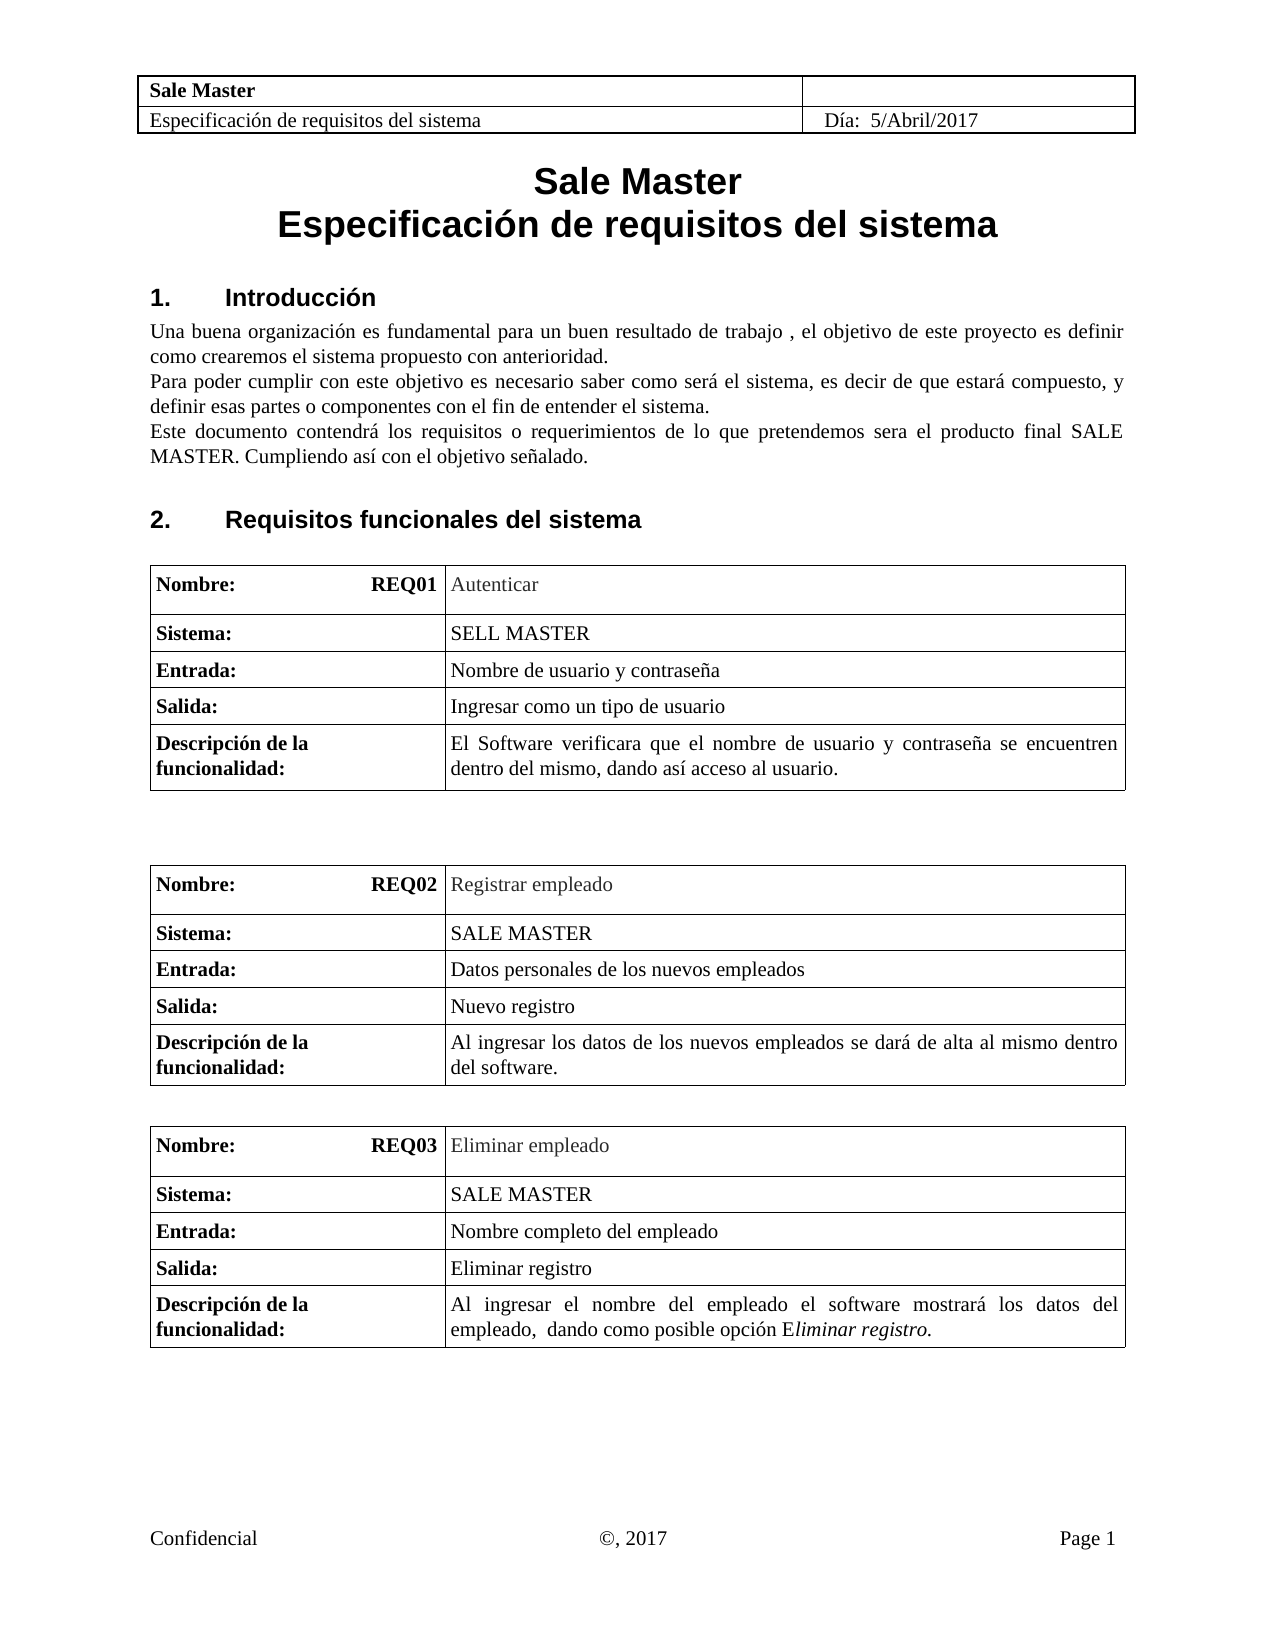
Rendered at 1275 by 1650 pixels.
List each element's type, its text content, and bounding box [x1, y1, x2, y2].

table_cell Descripción de la funcionalidad: [151, 1286, 445, 1347]
table_header Eliminar empleado [446, 1127, 1125, 1176]
table_cell Datos personales de los nuevos empleados [446, 951, 1125, 987]
table_header Nombre: REQ03 [151, 1127, 445, 1176]
table_header Nombre: REQ01 [151, 566, 445, 614]
subtitle Especificación de requisitos del sistema [150, 202, 1125, 245]
text Para poder cumplir con este objetivo es necesario saber como será el sistema, es decir de que estará compuesto, y definir esas partes o componentes con el fin de entender el sistema. [150, 368, 1125, 418]
table_cell Descripción de la funcionalidad: [151, 1025, 445, 1085]
text Una buena organización es fundamental para un buen resultado de trabajo , el objetivo de este proyecto es definir como crearemos el sistema propuesto con anterioridad. [150, 318, 1125, 368]
table_cell Sistema: [151, 915, 445, 950]
table_cell Nuevo registro [446, 988, 1125, 1023]
table_cell Salida: [151, 988, 445, 1023]
table_cell Salida: [151, 1250, 445, 1285]
table_cell SALE MASTER [446, 1177, 1125, 1212]
table_cell Entrada: [151, 1213, 445, 1249]
table_header Registrar empleado [446, 866, 1125, 914]
table_cell SELL MASTER [446, 615, 1125, 651]
text Este documento contendrá los requisitos o requerimientos de lo que pretendemos sera el producto final SALE MASTER. Cumpliendo así con el objetivo señalado. [150, 418, 1125, 468]
table_cell Entrada: [151, 652, 445, 687]
table_cell SALE MASTER [446, 915, 1125, 950]
table_cell Salida: [151, 688, 445, 724]
subtitle Requisitos funcionales del sistema [150, 505, 1125, 534]
table_cell Sistema: [151, 1177, 445, 1212]
table_cell Nombre de usuario y contraseña [446, 652, 1125, 687]
table_header Autenticar [446, 566, 1125, 614]
table_cell Entrada: [151, 951, 445, 987]
table_cell Ingresar como un tipo de usuario [446, 688, 1125, 724]
subtitle Introducción [150, 283, 1125, 311]
table_cell Al ingresar los datos de los nuevos empleados se dará de alta al mismo dentro del software. [446, 1025, 1125, 1085]
table_cell El Software verificara que el nombre de usuario y contraseña se encuentren dentro del mismo, dando así acceso al usuario. [446, 725, 1125, 790]
table_cell Descripción de la funcionalidad: [151, 725, 445, 790]
table_cell Nombre completo del empleado [446, 1213, 1125, 1249]
subtitle Sale Master [150, 159, 1125, 202]
table_cell Al ingresar el nombre del empleado el software mostrará los datos del empleado, dando como posible opción Eliminar registro. [446, 1286, 1125, 1347]
table_cell Eliminar registro [446, 1250, 1125, 1285]
table_cell Sistema: [151, 615, 445, 651]
table_header Nombre: REQ02 [151, 866, 445, 914]
